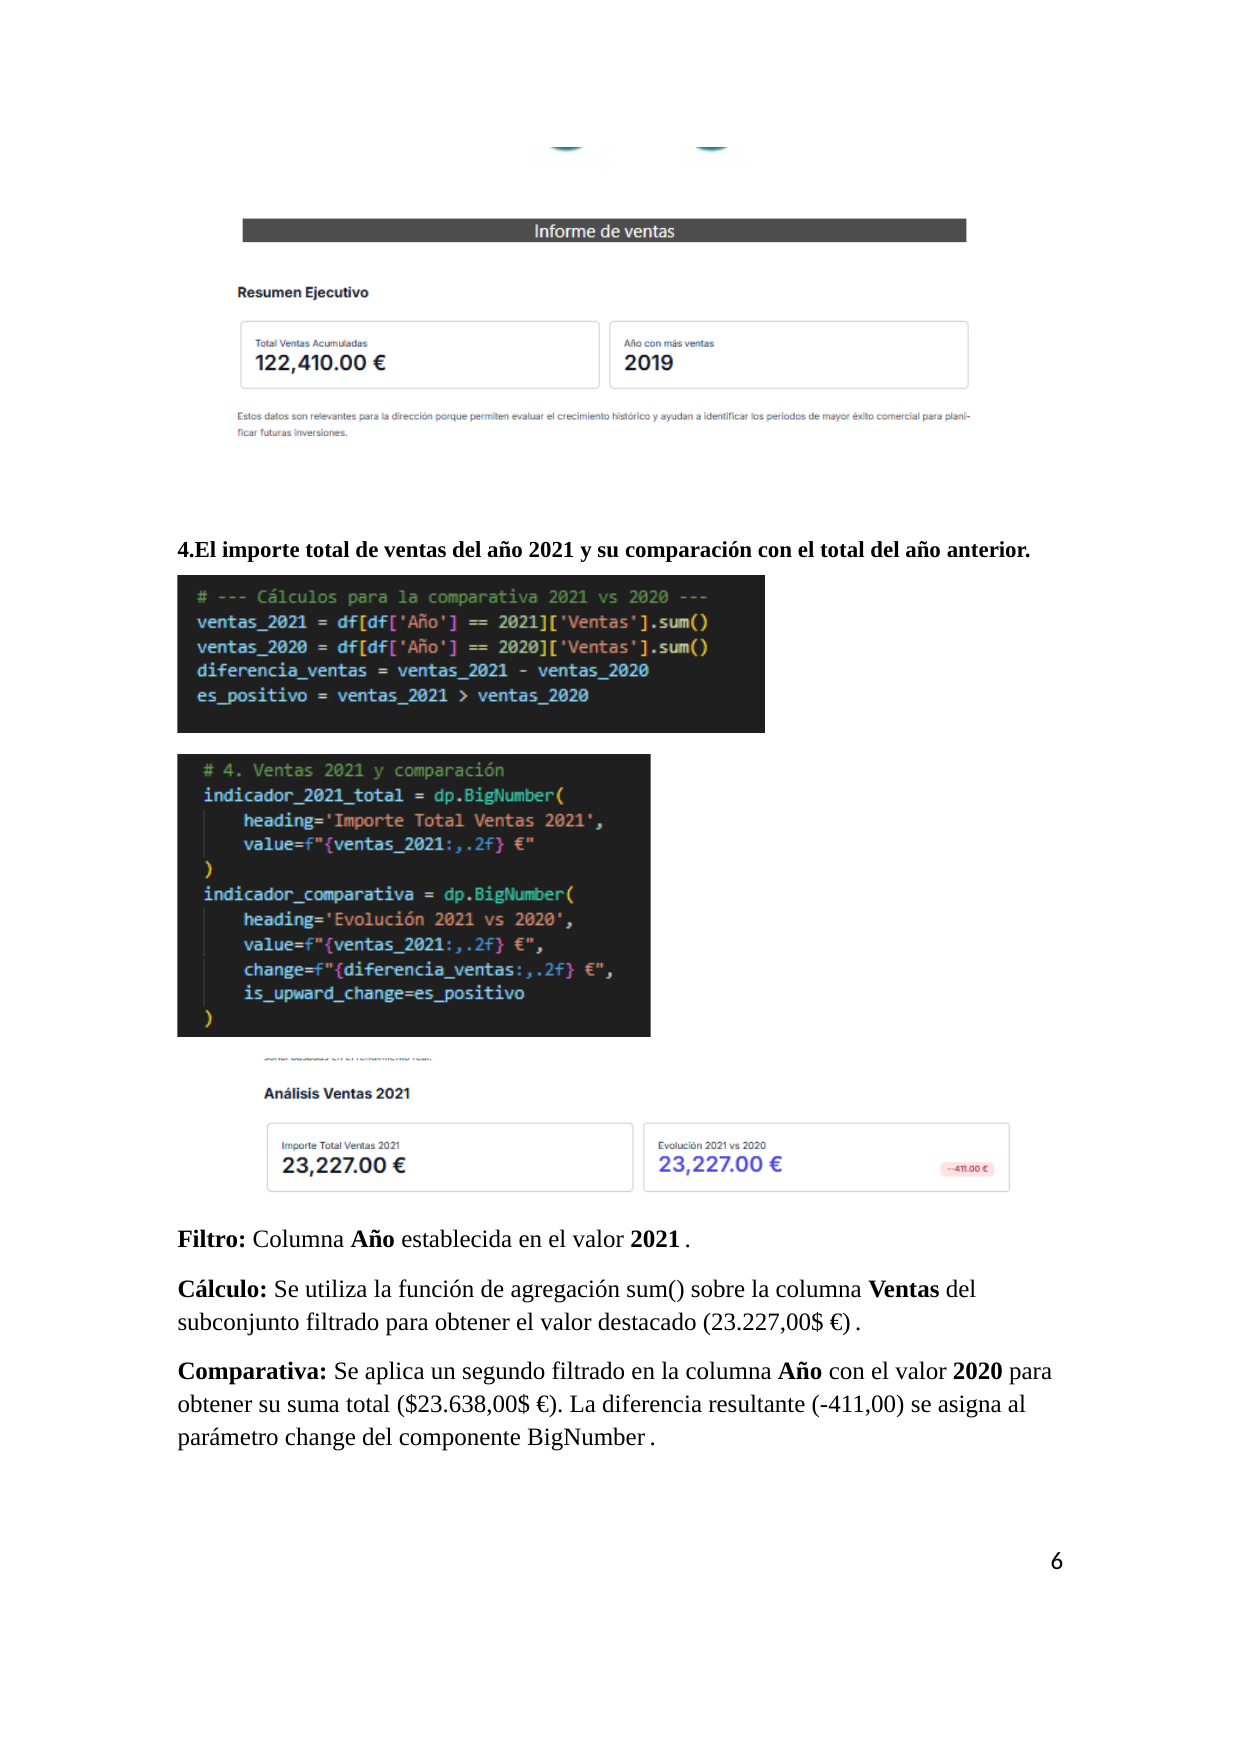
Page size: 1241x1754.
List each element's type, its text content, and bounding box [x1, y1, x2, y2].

text Cálculo: Se utiliza la función de agregación sum() sobre la columna Ventas del subconjunto filtrado para obtener el valor destacado (23.227,00$ €) . [177, 1274, 1063, 1336]
text Filtro: Columna Año establecida en el valor 2021 . [177, 1224, 1063, 1253]
subtitle 4.El importe total de ventas del año 2021 y su comparación con el total del año anterior. [177, 537, 1063, 563]
text Comparativa: Se aplica un segundo filtrado en la columna Año con el valor 2020 para obtener su suma total ($23.638,00$ €). La diferencia resultante (-411,00) se asigna al parámetro change del componente BigNumber . [177, 1356, 1063, 1451]
